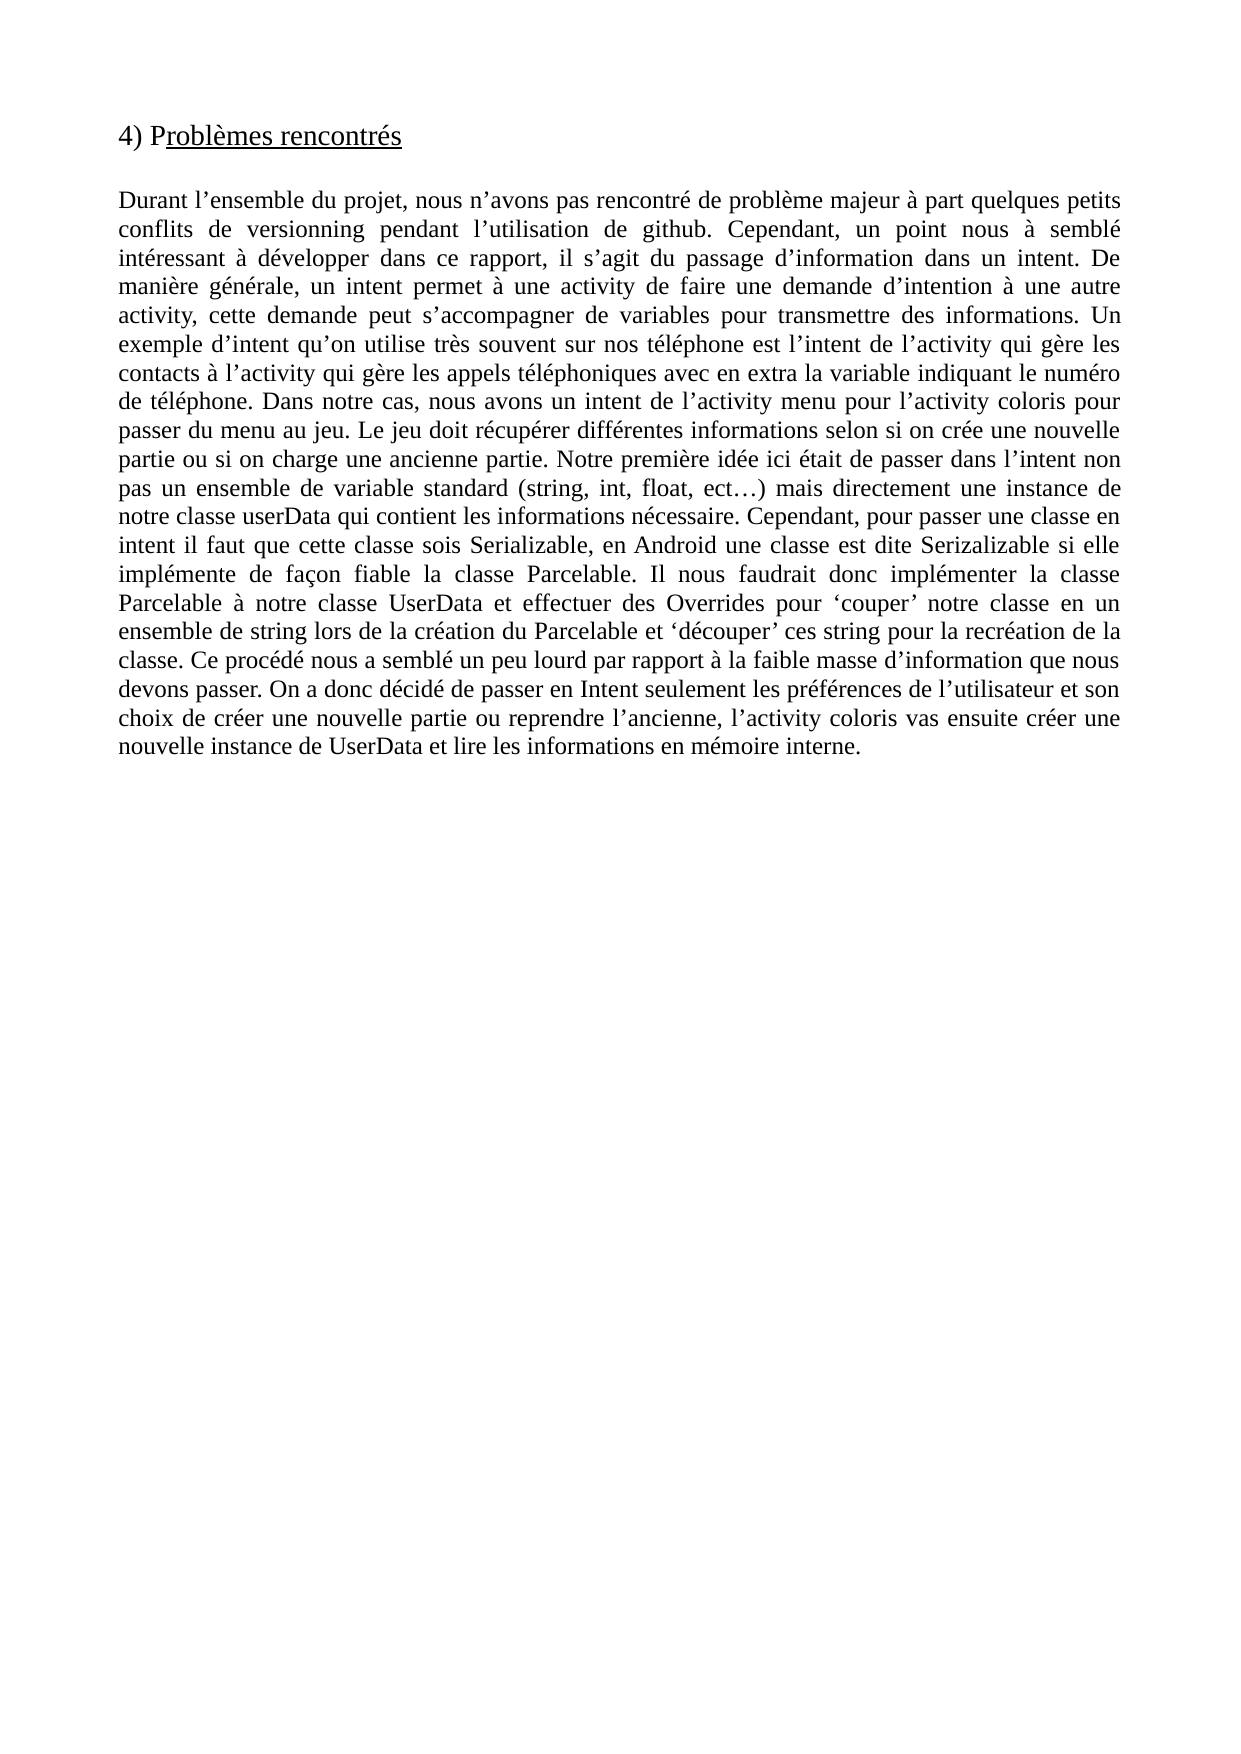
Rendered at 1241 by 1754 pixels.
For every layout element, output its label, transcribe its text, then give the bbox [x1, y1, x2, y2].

text 4) Problèmes rencontrés [118, 118, 1122, 152]
text Durant l’ensemble du projet, nous n’avons pas rencontré de problème majeur à part quelques petits conflits de versionning pendant l’utilisation de github. Cependant, un point nous à semblé intéressant à développer dans ce rapport, il s’agit du passage d’information dans un intent. De manière générale, un intent permet à une activity de faire une demande d’intention à une autre activity, cette demande peut s’accompagner de variables pour transmettre des informations. Un exemple d’intent qu’on utilise très souvent sur nos téléphone est l’intent de l’activity qui gère les contacts à l’activity qui gère les appels téléphoniques avec en extra la variable indiquant le numéro de téléphone. Dans notre cas, nous avons un intent de l’activity menu pour l’activity coloris pour passer du menu au jeu. Le jeu doit récupérer différentes informations selon si on crée une nouvelle partie ou si on charge une ancienne partie. Notre première idée ici était de passer dans l’intent non pas un ensemble de variable standard (string, int, float, ect…) mais directement une instance de notre classe userData qui contient les informations nécessaire. Cependant, pour passer une classe en intent il faut que cette classe sois Serializable, en Android une classe est dite Serizalizable si elle implémente de façon fiable la classe Parcelable. Il nous faudrait donc implémenter la classe Parcelable à notre classe UserData et effectuer des Overrides pour ‘couper’ notre classe en un ensemble de string lors de la création du Parcelable et ‘découper’ ces string pour la recréation de la classe. Ce procédé nous a semblé un peu lourd par rapport à la faible masse d’information que nous devons passer. On a donc décidé de passer en Intent seulement les préférences de l’utilisateur et son choix de créer une nouvelle partie ou reprendre l’ancienne, l’activity coloris vas ensuite créer une nouvelle instance de UserData et lire les informations en mémoire interne. [118, 185, 1122, 760]
